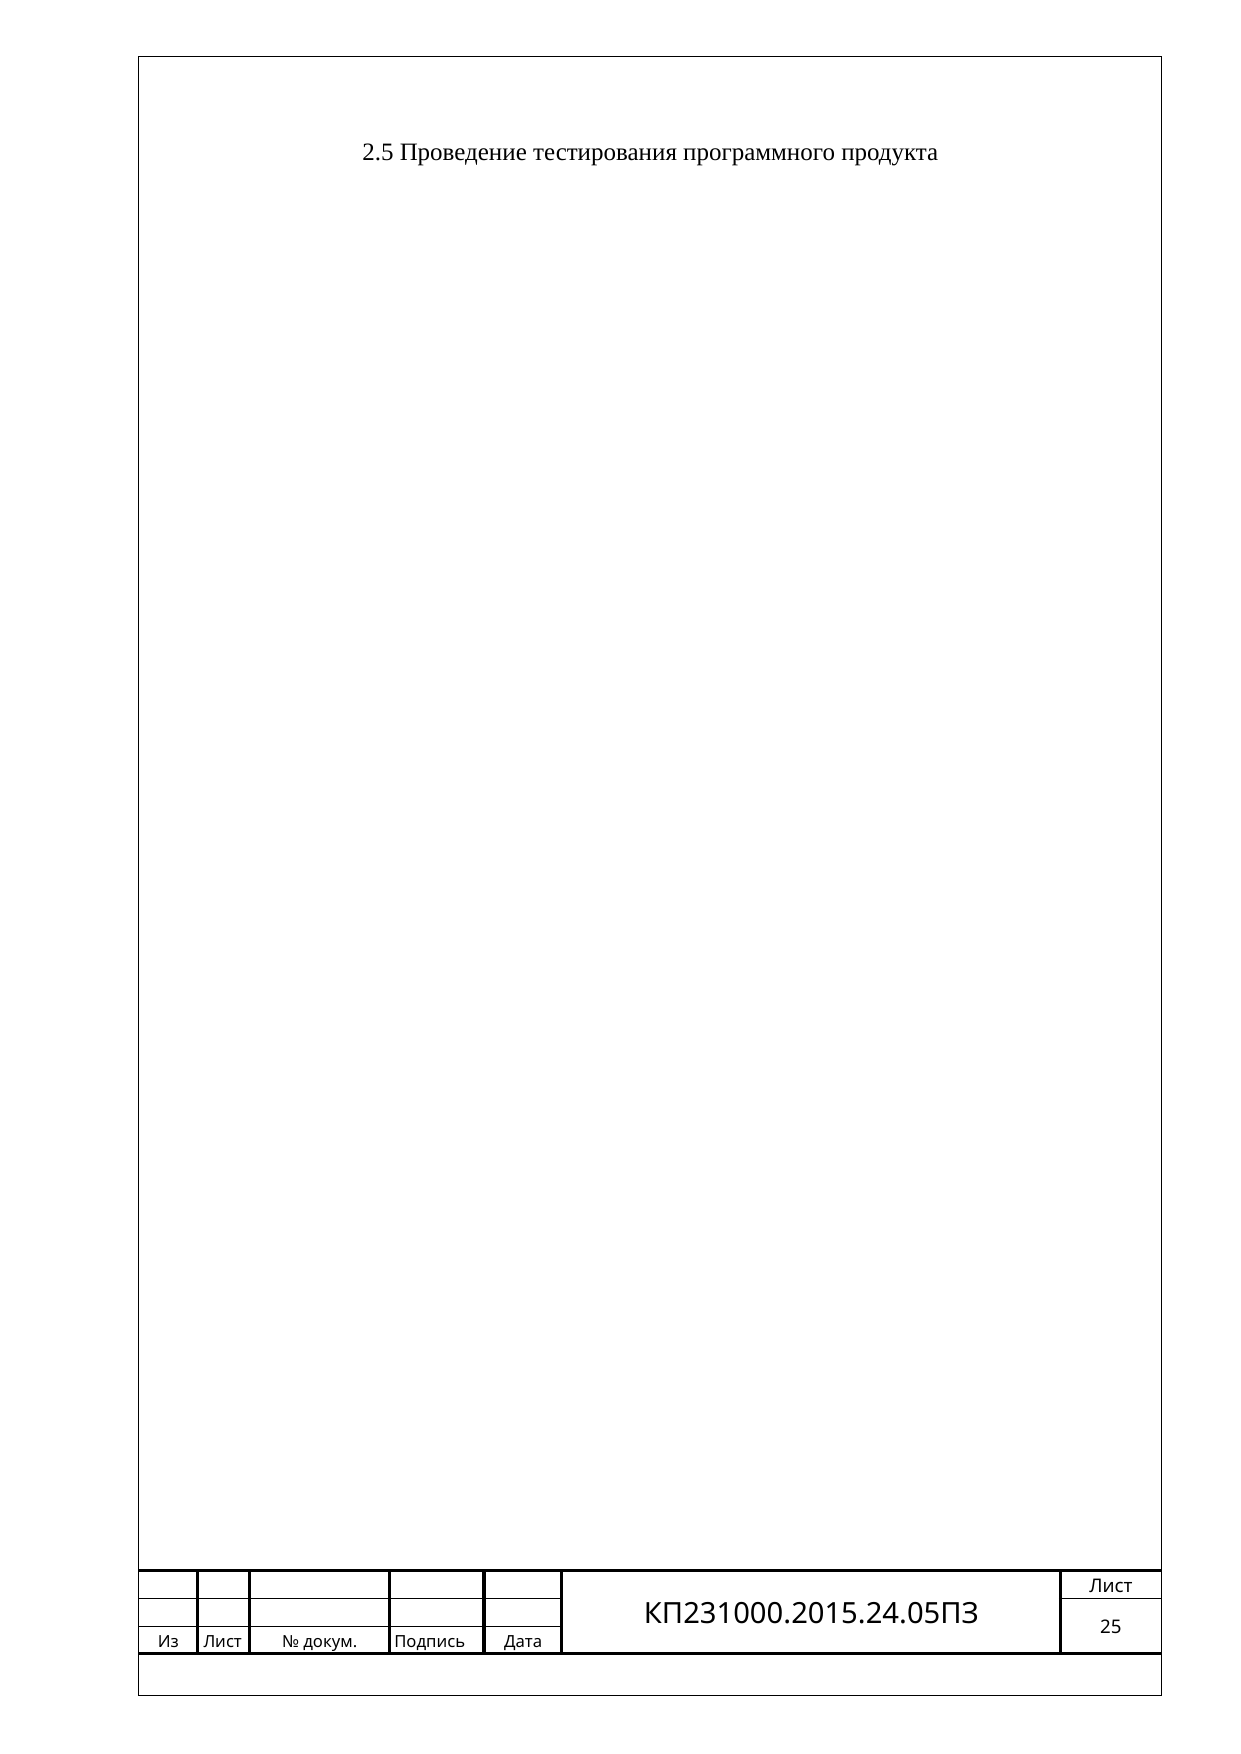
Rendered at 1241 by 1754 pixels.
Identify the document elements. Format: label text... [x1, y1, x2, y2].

subtitle 2.5 Проведение тестирования программного продукта [168, 137, 1132, 165]
